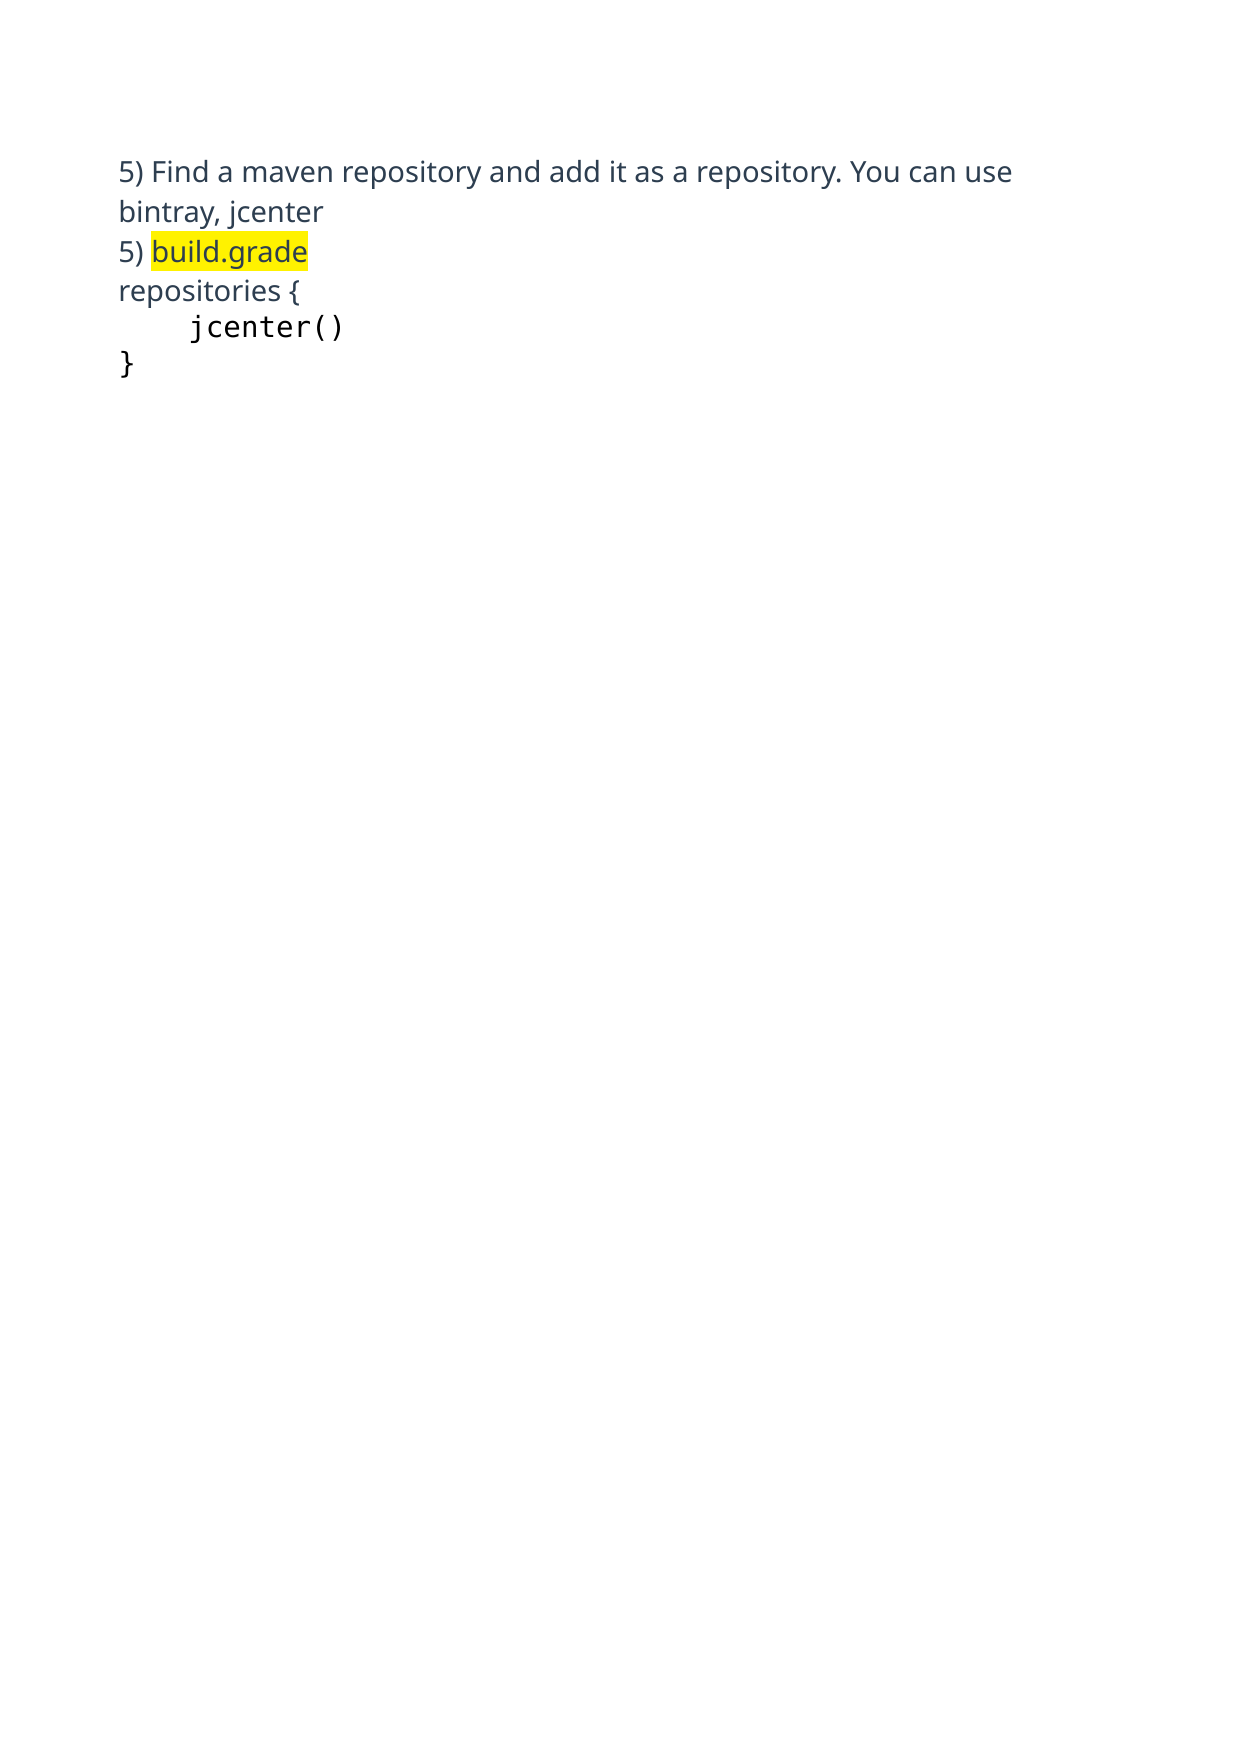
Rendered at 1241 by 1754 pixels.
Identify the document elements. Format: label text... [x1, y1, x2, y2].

text jcenter() [118, 310, 1122, 346]
text repositories { [118, 271, 1122, 310]
text 5) build.grade [118, 231, 1122, 271]
text 5) Find a maven repository and add it as a repository. You can use bintray, jcenter [118, 152, 1122, 231]
text } [118, 346, 1122, 380]
